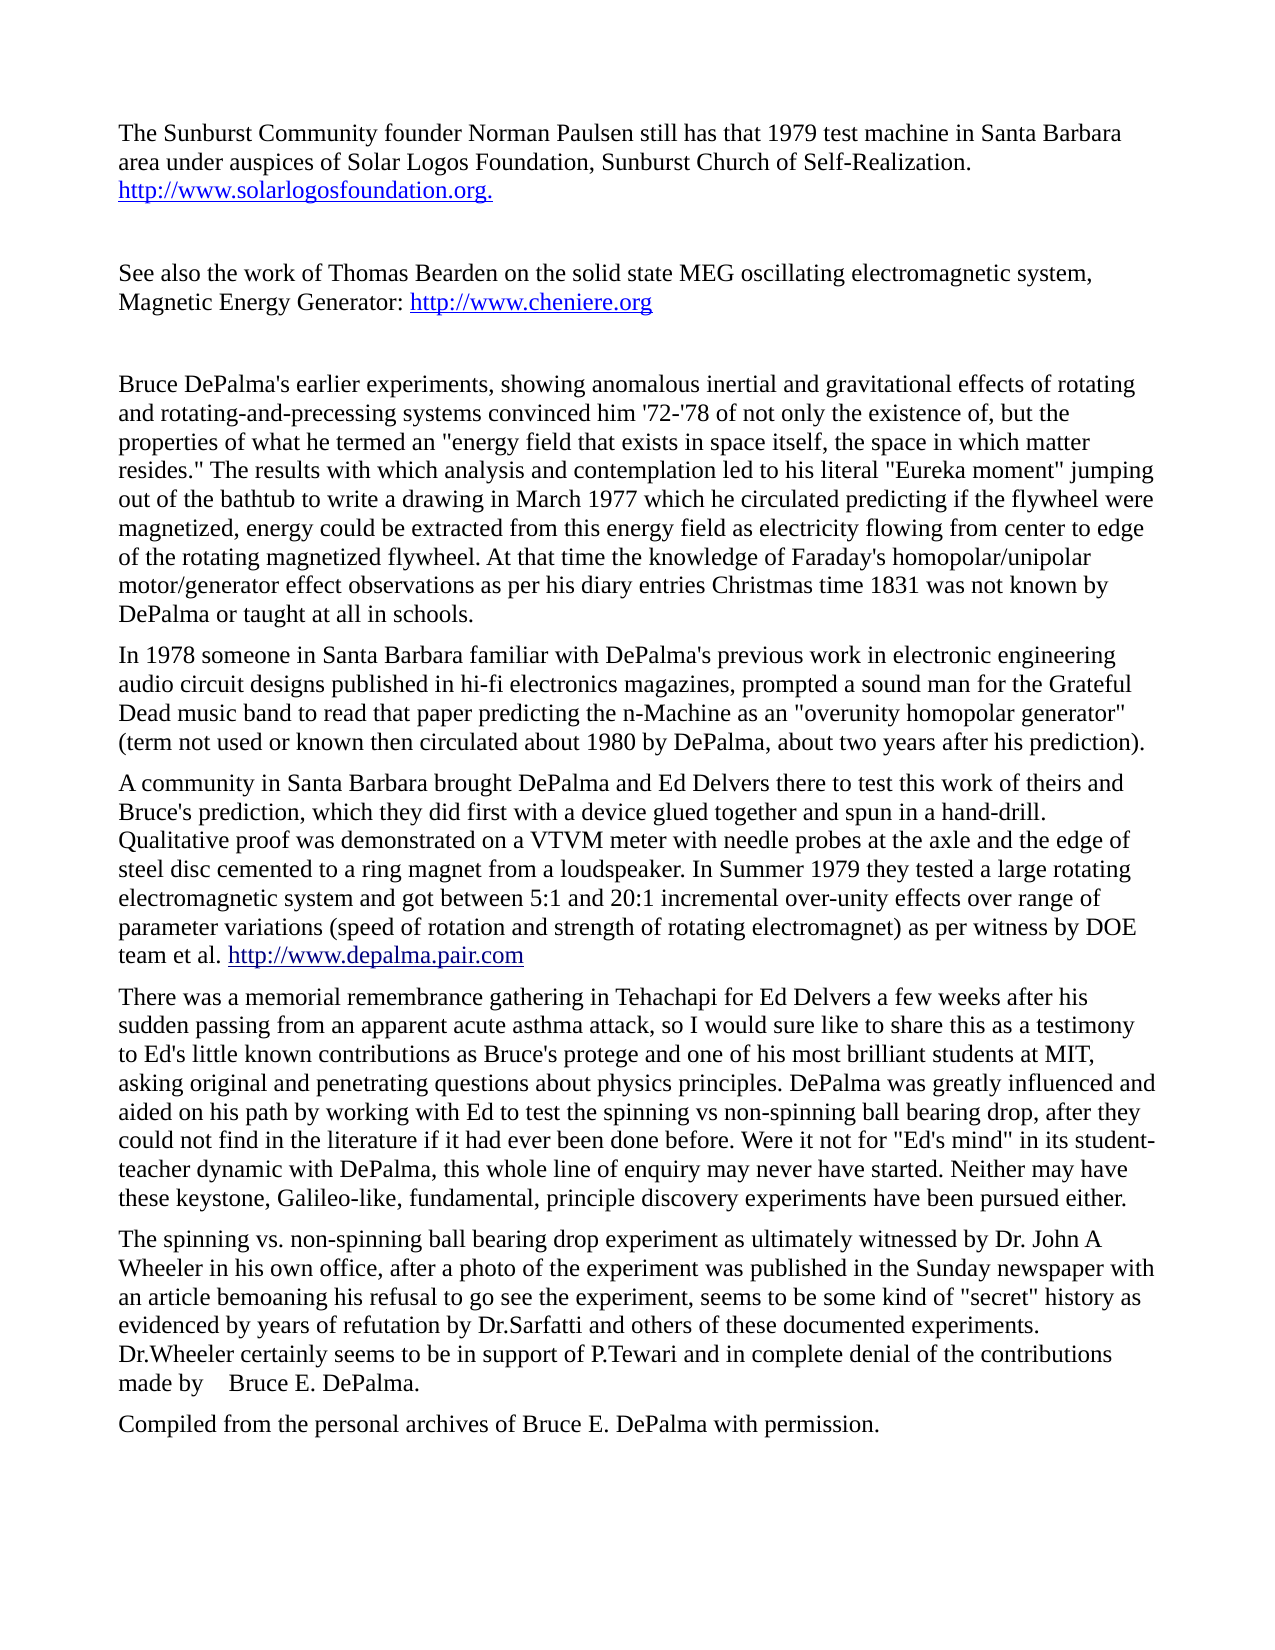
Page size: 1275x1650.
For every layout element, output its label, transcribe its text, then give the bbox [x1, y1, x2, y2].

text Compiled from the personal archives of Bruce E. DePalma with permission. [118, 1409, 1157, 1438]
text Bruce DePalma's earlier experiments, showing anomalous inertial and gravitational effects of rotating and rotating-and-precessing systems convinced him '72-'78 of not only the existence of, but the properties of what he termed an "energy field that exists in space itself, the space in which matter resides." The results with which analysis and contemplation led to his literal "Eureka moment" jumping out of the bathtub to write a drawing in March 1977 which he circulated predicting if the flywheel were magnetized, energy could be extracted from this energy field as electricity flowing from center to edge of the rotating magnetized flywheel. At that time the knowledge of Faraday's homopolar/unipolar motor/generator effect observations as per his diary entries Christmas time 1831 was not known by DePalma or taught at all in schools. [118, 369, 1157, 628]
text There was a memorial remembrance gathering in Tehachapi for Ed Delvers a few weeks after his sudden passing from an apparent acute asthma attack, so I would sure like to share this as a testimony to Ed's little known contributions as Bruce's protege and one of his most brilliant students at MIT, asking original and penetrating questions about physics principles. DePalma was greatly influenced and aided on his path by working with Ed to test the spinning vs non-spinning ball bearing drop, after they could not find in the literature if it had ever been done before. Were it not for "Ed's mind" in its student-teacher dynamic with DePalma, this whole line of enquiry may never have started. Neither may have these keystone, Galileo-like, fundamental, principle discovery experiments have been pursued either. [118, 982, 1157, 1212]
text A community in Santa Barbara brought DePalma and Ed Delvers there to test this work of theirs and Bruce's prediction, which they did first with a device glued together and spun in a hand-drill. Qualitative proof was demonstrated on a VTVM meter with needle probes at the axle and the edge of steel disc cemented to a ring magnet from a loudspeaker. In Summer 1979 they tested a large rotating electromagnetic system and got between 5:1 and 20:1 incremental over-unity effects over range of parameter variations (speed of rotation and strength of rotating electromagnet) as per witness by DOE team et al. http://www.depalma.pair.com [118, 768, 1157, 969]
text In 1978 someone in Santa Barbara familiar with DePalma's previous work in electronic engineering audio circuit designs published in hi-fi electronics magazines, prompted a sound man for the Grateful Dead music band to read that paper predicting the n-Machine as an "overunity homopolar generator" (term not used or known then circulated about 1980 by DePalma, about two years after his prediction). [118, 641, 1157, 756]
text The spinning vs. non-spinning ball bearing drop experiment as ultimately witnessed by Dr. John A Wheeler in his own office, after a photo of the experiment was published in the Sunday newspaper with an article bemoaning his refusal to go see the experiment, seems to be some kind of "secret" history as evidenced by years of refutation by Dr.Sarfatti and others of these documented experiments. Dr.Wheeler certainly seems to be in support of P.Tewari and in complete denial of the contributions made by Bruce E. DePalma. [118, 1224, 1157, 1397]
text The Sunburst Community founder Norman Paulsen still has that 1979 test machine in Santa Barbara area under auspices of Solar Logos Foundation, Sunburst Church of Self-Realization. http://www.solarlogosfoundation.org. [118, 118, 1157, 204]
text See also the work of Thomas Bearden on the solid state MEG oscillating electromagnetic system, Magnetic Energy Generator: http://www.cheniere.org [118, 258, 1157, 316]
